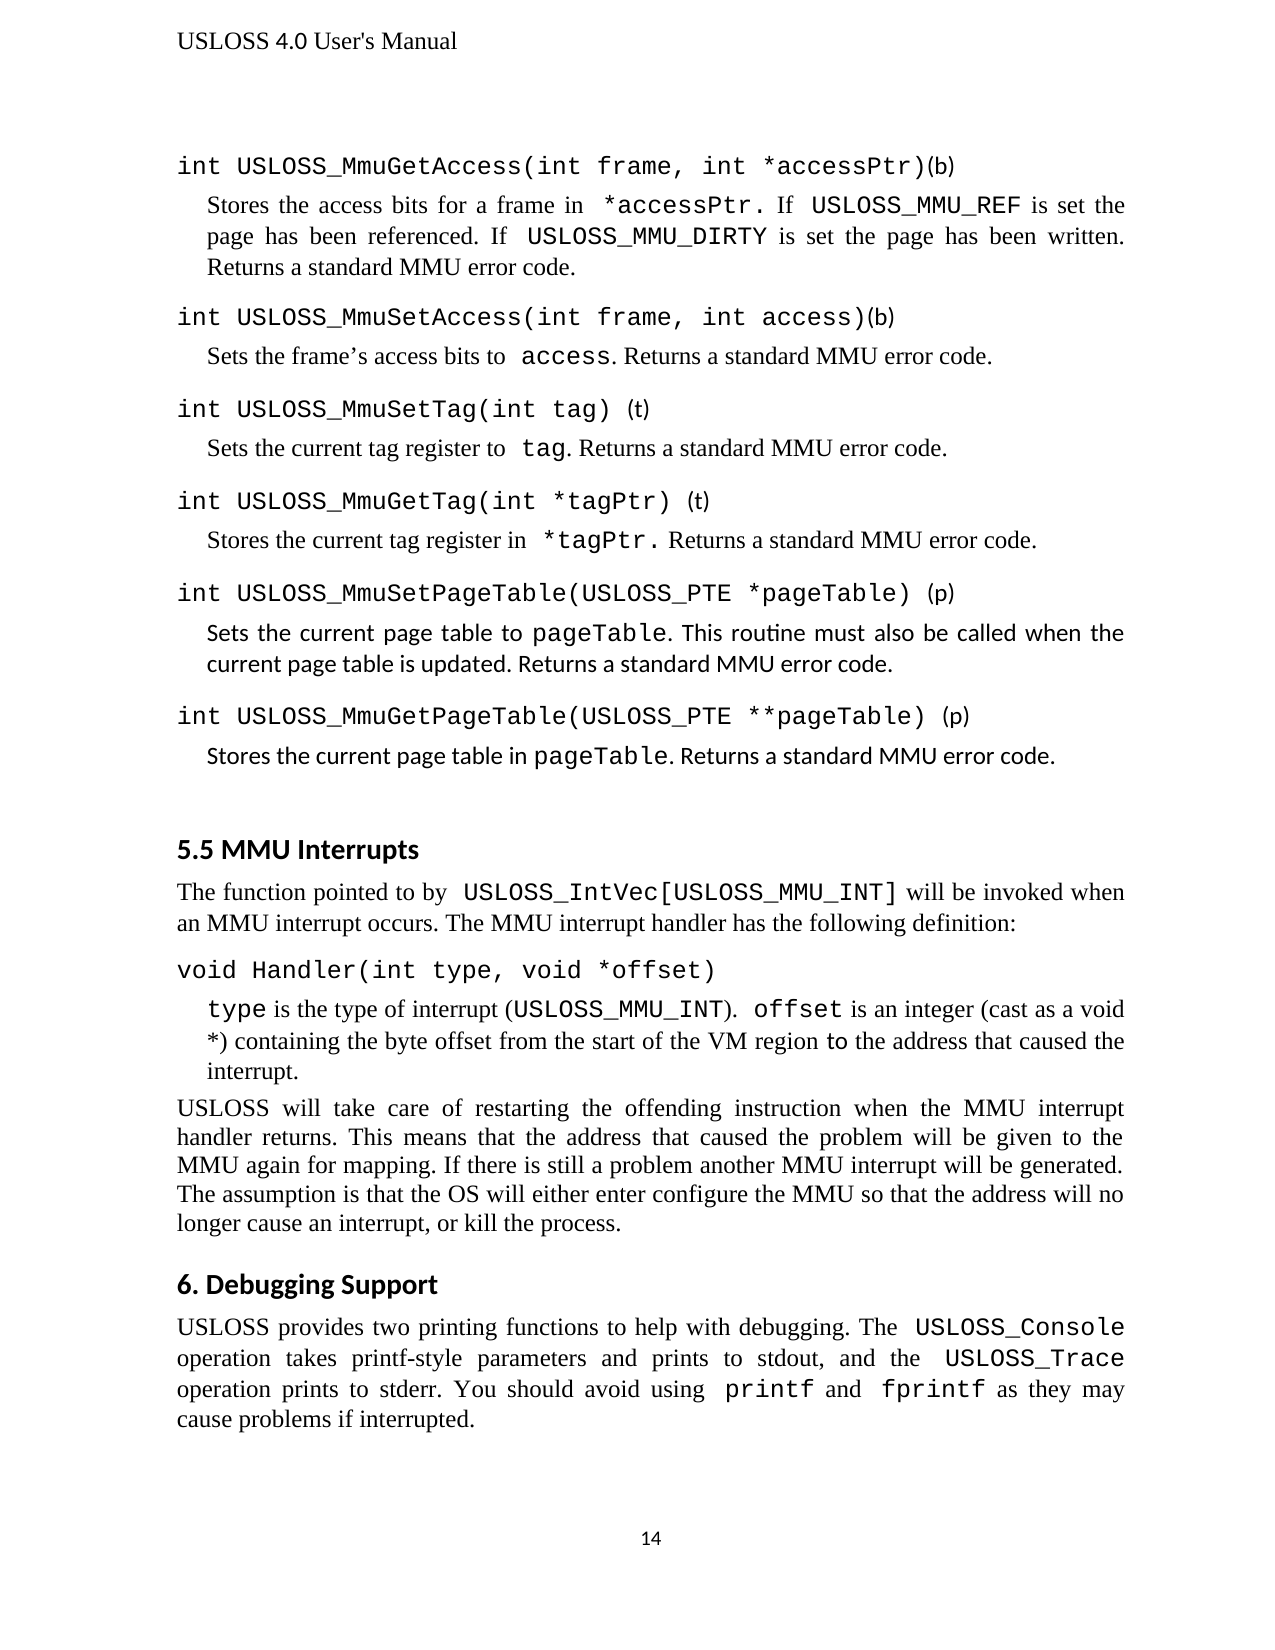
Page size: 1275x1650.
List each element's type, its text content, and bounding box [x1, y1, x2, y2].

text type is the type of interrupt (USLOSS_MMU_INT). offset is an integer (cast as a void *) containing the byte offset from the start of the VM region to the address that caused the interrupt. [207, 994, 1125, 1085]
text USLOSS provides two printing functions to help with debugging. The USLOSS_Console operation takes printf-style parameters and prints to stdout, and the USLOSS_Trace operation prints to stderr. You should avoid using printf and fprintf as they may cause problems if interrupted. [177, 1312, 1125, 1433]
text void Handler(int type, void *offset) [177, 958, 1125, 986]
text Stores the current tag register in *tagPtr. Returns a standard MMU error code. [207, 525, 1125, 556]
text int USLOSS_MmuGetAccess(int frame, int *accessPtr)(b) [177, 150, 1125, 182]
text USLOSS will take care of restarting the offending instruction when the MMU interrupt handler returns. This means that the address that caused the problem will be given to the MMU again for mapping. If there is still a problem another MMU interrupt will be generated. The assumption is that the OS will either enter configure the MMU so that the address will no longer cause an interrupt, or kill the process. [177, 1093, 1125, 1237]
text The function pointed to by USLOSS_IntVec[USLOSS_MMU_INT] will be invoked when an MMU interrupt occurs. The MMU interrupt handler has the following definition: [177, 877, 1125, 937]
text int USLOSS_MmuGetPageTable(USLOSS_PTE **pageTable) (p) [177, 700, 1125, 732]
text int USLOSS_MmuSetTag(int tag) (t) [177, 393, 1125, 425]
text int USLOSS_MmuSetAccess(int frame, int access)(b) [177, 301, 1125, 333]
text Stores the current page table in pageTable. Returns a standard MMU error code. [207, 740, 1125, 772]
subtitle 6. Debugging Support [177, 1266, 1125, 1302]
text Sets the current tag register to tag. Returns a standard MMU error code. [207, 433, 1125, 464]
text Sets the frame’s access bits to access. Returns a standard MMU error code. [207, 341, 1125, 372]
text int USLOSS_MmuGetTag(int *tagPtr) (t) [177, 485, 1125, 517]
subtitle 5.5 MMU Interrupts [177, 831, 1125, 867]
text int USLOSS_MmuSetPageTable(USLOSS_PTE *pageTable) (p) [177, 577, 1125, 608]
text Sets the current page table to pageTable. This routine must also be called when the current page table is updated. Returns a standard MMU error code. [207, 617, 1125, 679]
text Stores the access bits for a frame in *accessPtr. If USLOSS_MMU_REF is set the page has been referenced. If USLOSS_MMU_DIRTY is set the page has been written. Returns a standard MMU error code. [207, 190, 1125, 281]
